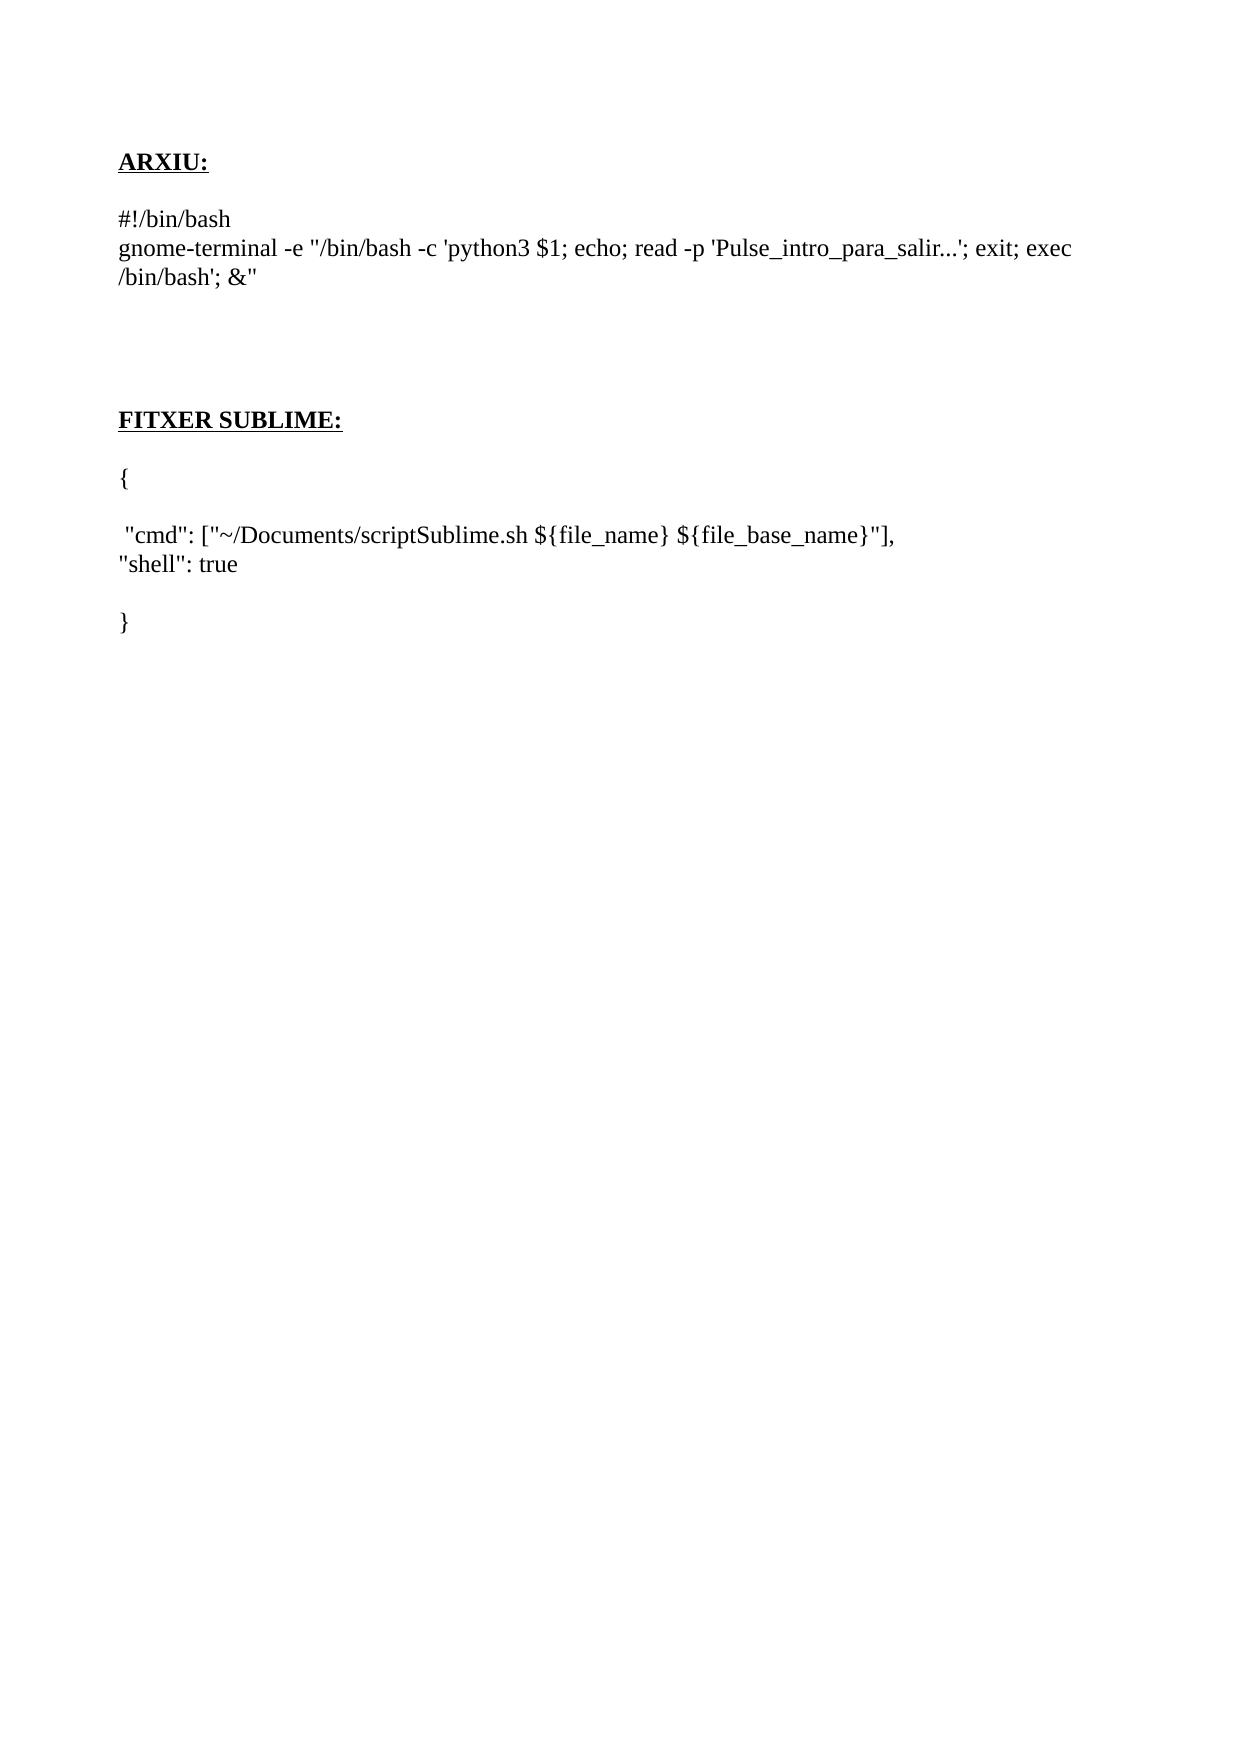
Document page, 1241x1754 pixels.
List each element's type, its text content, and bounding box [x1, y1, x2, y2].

text FITXER SUBLIME: [118, 406, 1122, 434]
text #!/bin/bash gnome-terminal -e "/bin/bash -c 'python3 $1; echo; read -p 'Pulse_intro_para_salir...'; exit; exec /bin/bash'; &" [118, 204, 1122, 291]
text ARXIU: [118, 147, 1122, 176]
text { "cmd": ["~/Documents/scriptSublime.sh ${file_name} ${file_base_name}"], "shell": true } [118, 463, 1122, 636]
